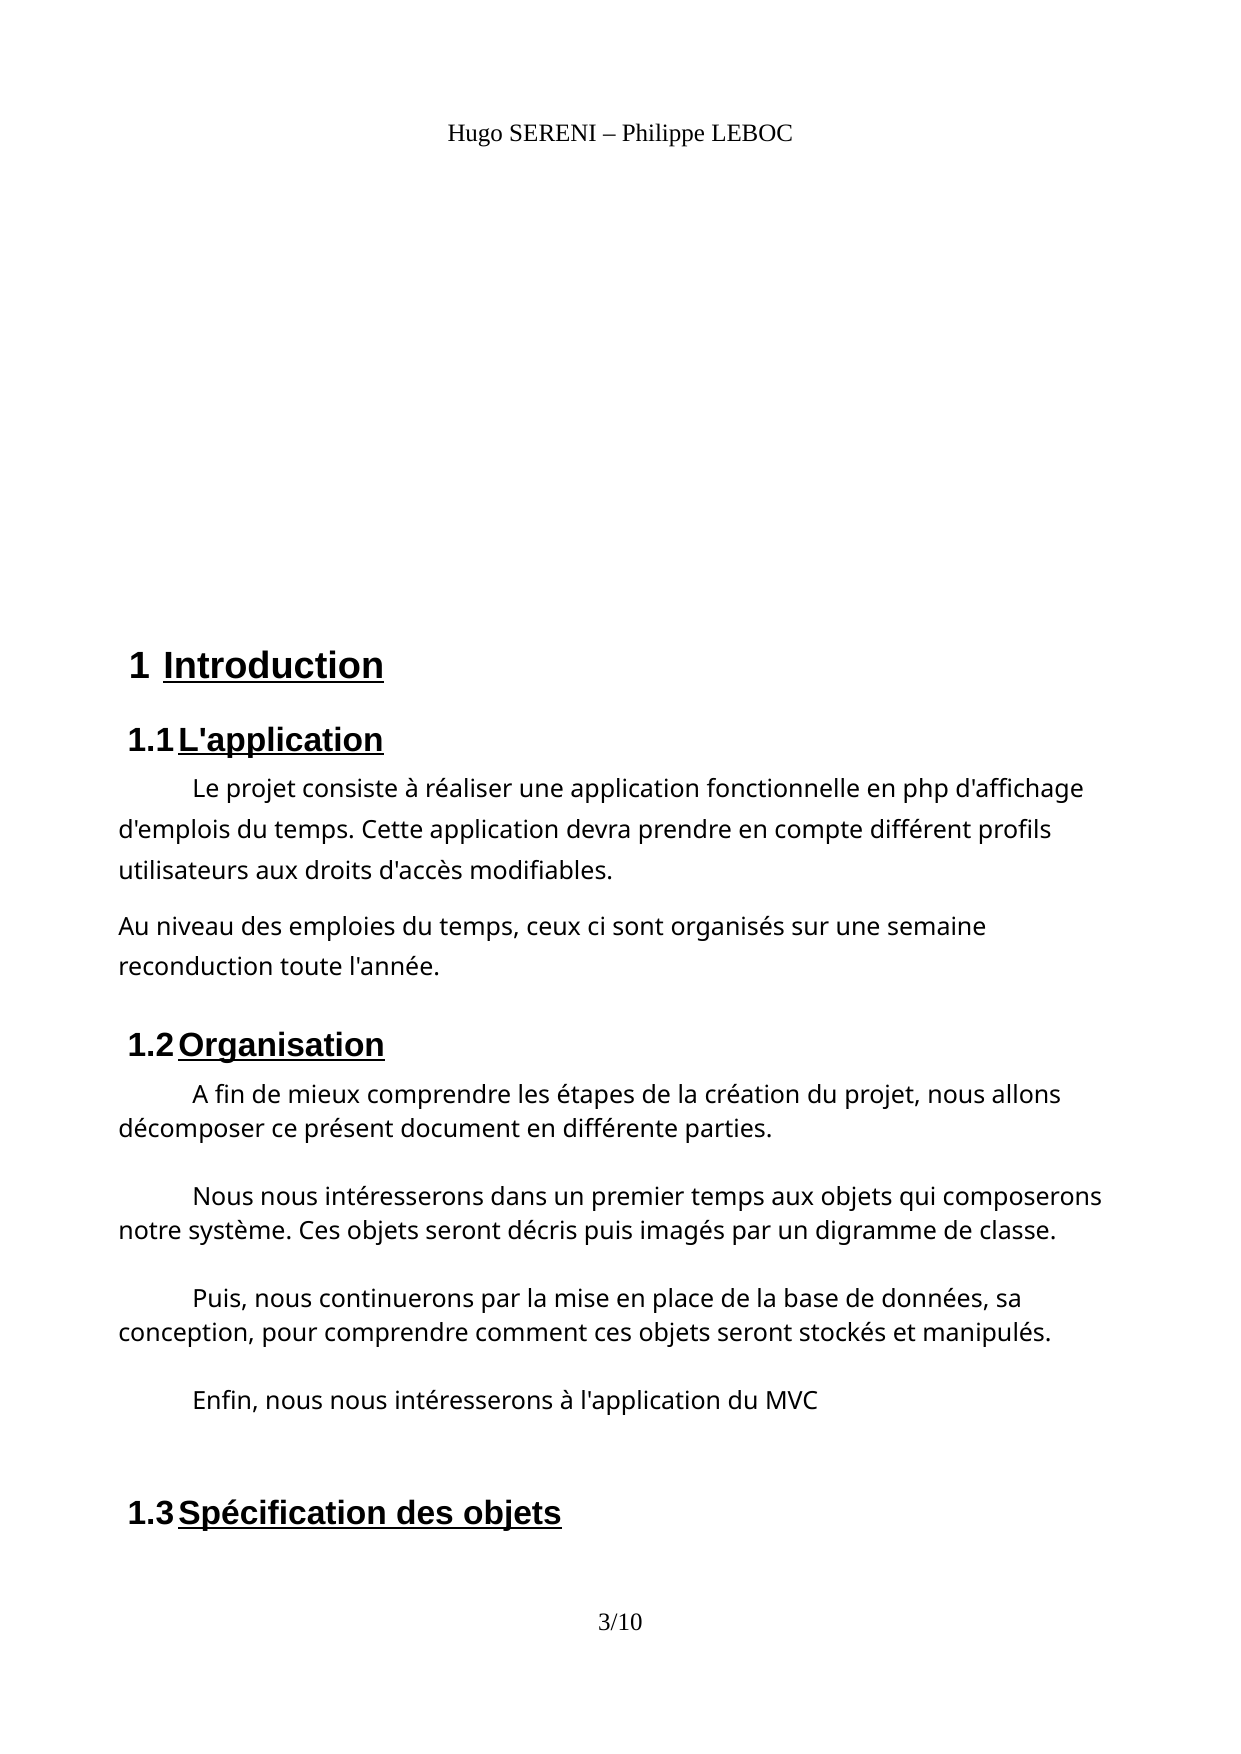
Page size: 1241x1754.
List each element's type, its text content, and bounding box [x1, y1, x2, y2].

text Au niveau des emploies du temps, ceux ci sont organisés sur une semaine reconduction toute l'année. [118, 908, 1122, 983]
text Le projet consiste à réaliser une application fonctionnelle en php d'affichage d'emplois du temps. Cette application devra prendre en compte différent profils utilisateurs aux droits d'accès modifiables. [118, 771, 1122, 887]
text Puis, nous continuerons par la mise en place de la base de données, sa conception, pour comprendre comment ces objets seront stockés et manipulés. [118, 1281, 1122, 1349]
text Enfin, nous nous intéresserons à l'application du MVC [118, 1383, 1122, 1417]
subtitle Spécification des objets [118, 1493, 1122, 1532]
text Nous nous intéresserons dans un premier temps aux objets qui composerons notre système. Ces objets seront décris puis imagés par un digramme de classe. [118, 1178, 1122, 1247]
subtitle L'application [118, 720, 1122, 758]
subtitle Organisation [118, 1025, 1122, 1064]
subtitle Introduction [118, 643, 1122, 687]
text A fin de mieux comprendre les étapes de la création du projet, nous allons décomposer ce présent document en différente parties. [118, 1076, 1122, 1144]
